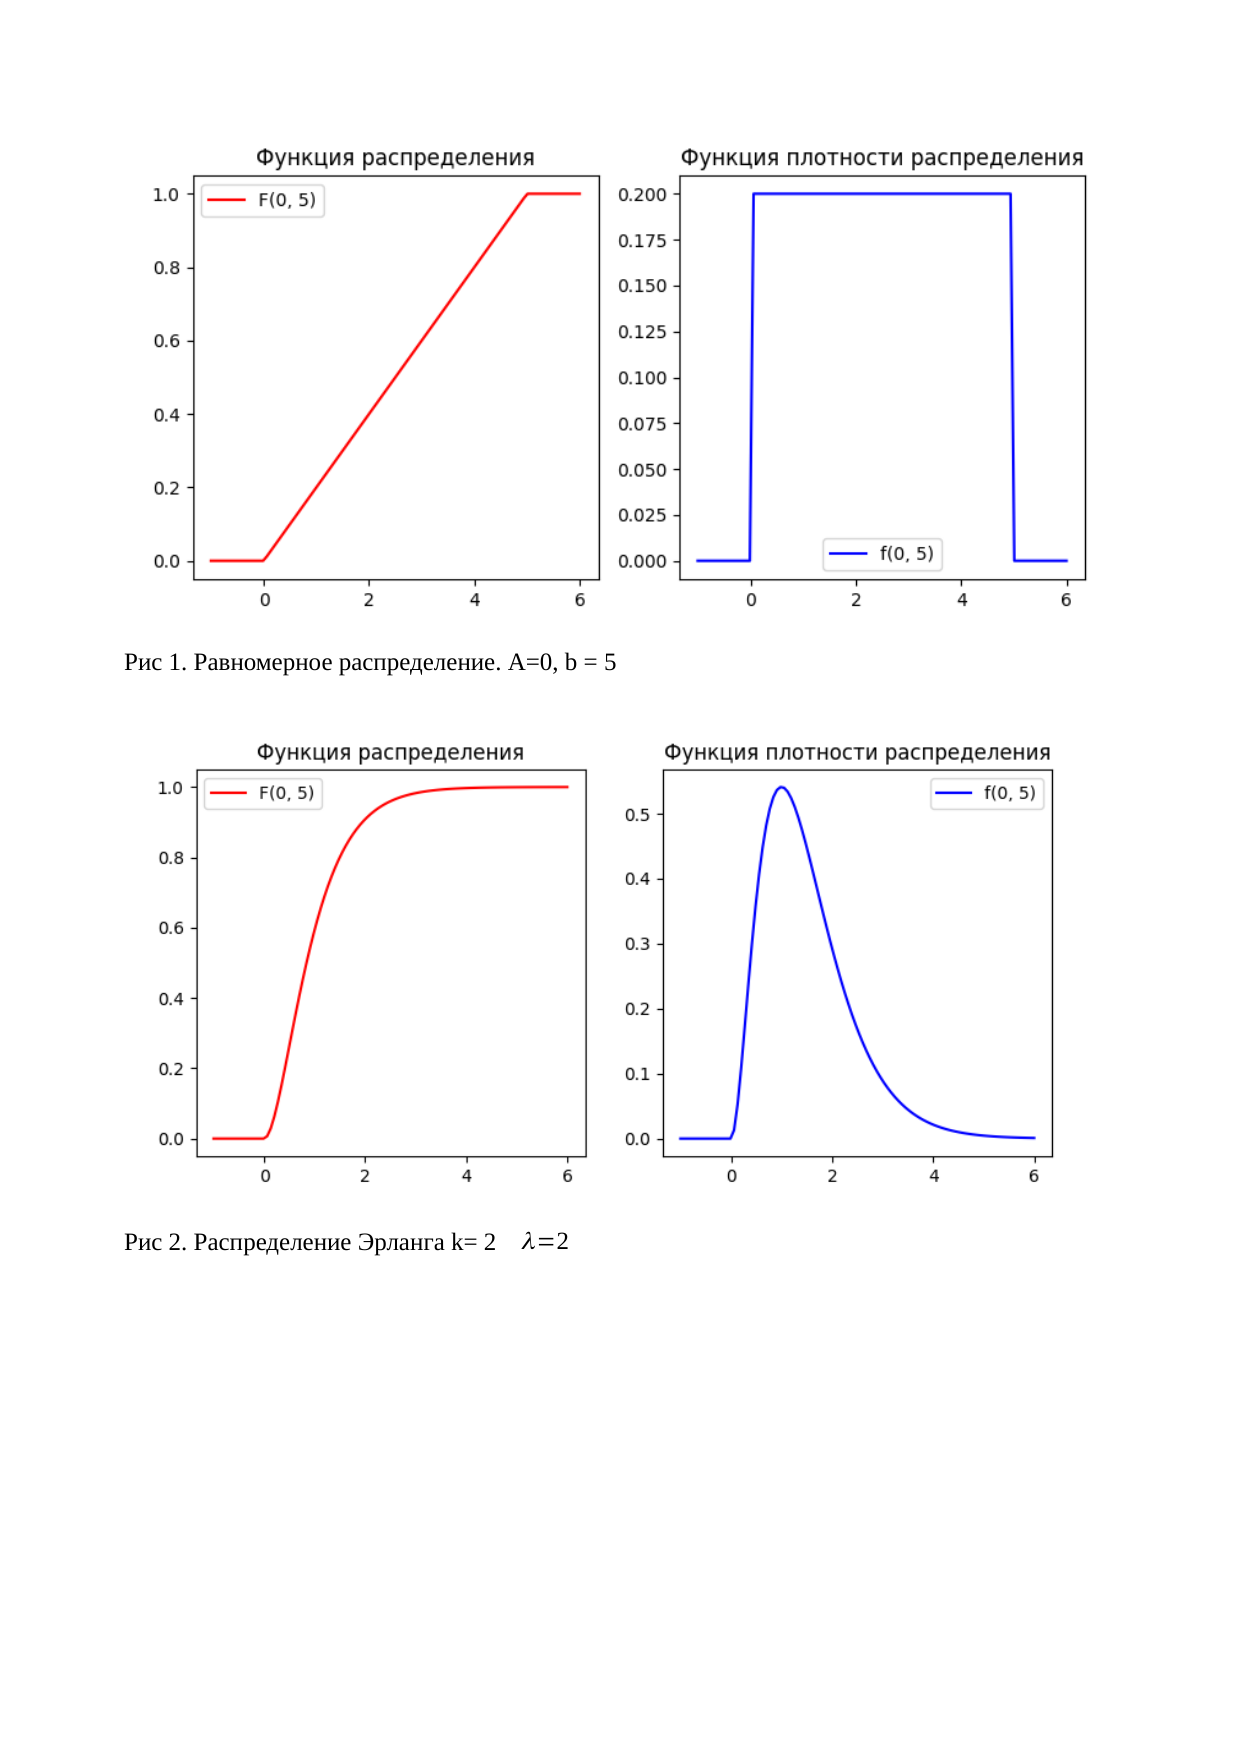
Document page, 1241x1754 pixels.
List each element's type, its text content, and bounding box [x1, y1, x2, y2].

picture [123, 123, 1117, 619]
table_header Рис 2. Распределение Эрланга k= 2 [118, 729, 1122, 1261]
table_header Рис 1. Равномерное распределение. A=0, b = 5 [118, 118, 1122, 681]
picture [123, 734, 1117, 1198]
